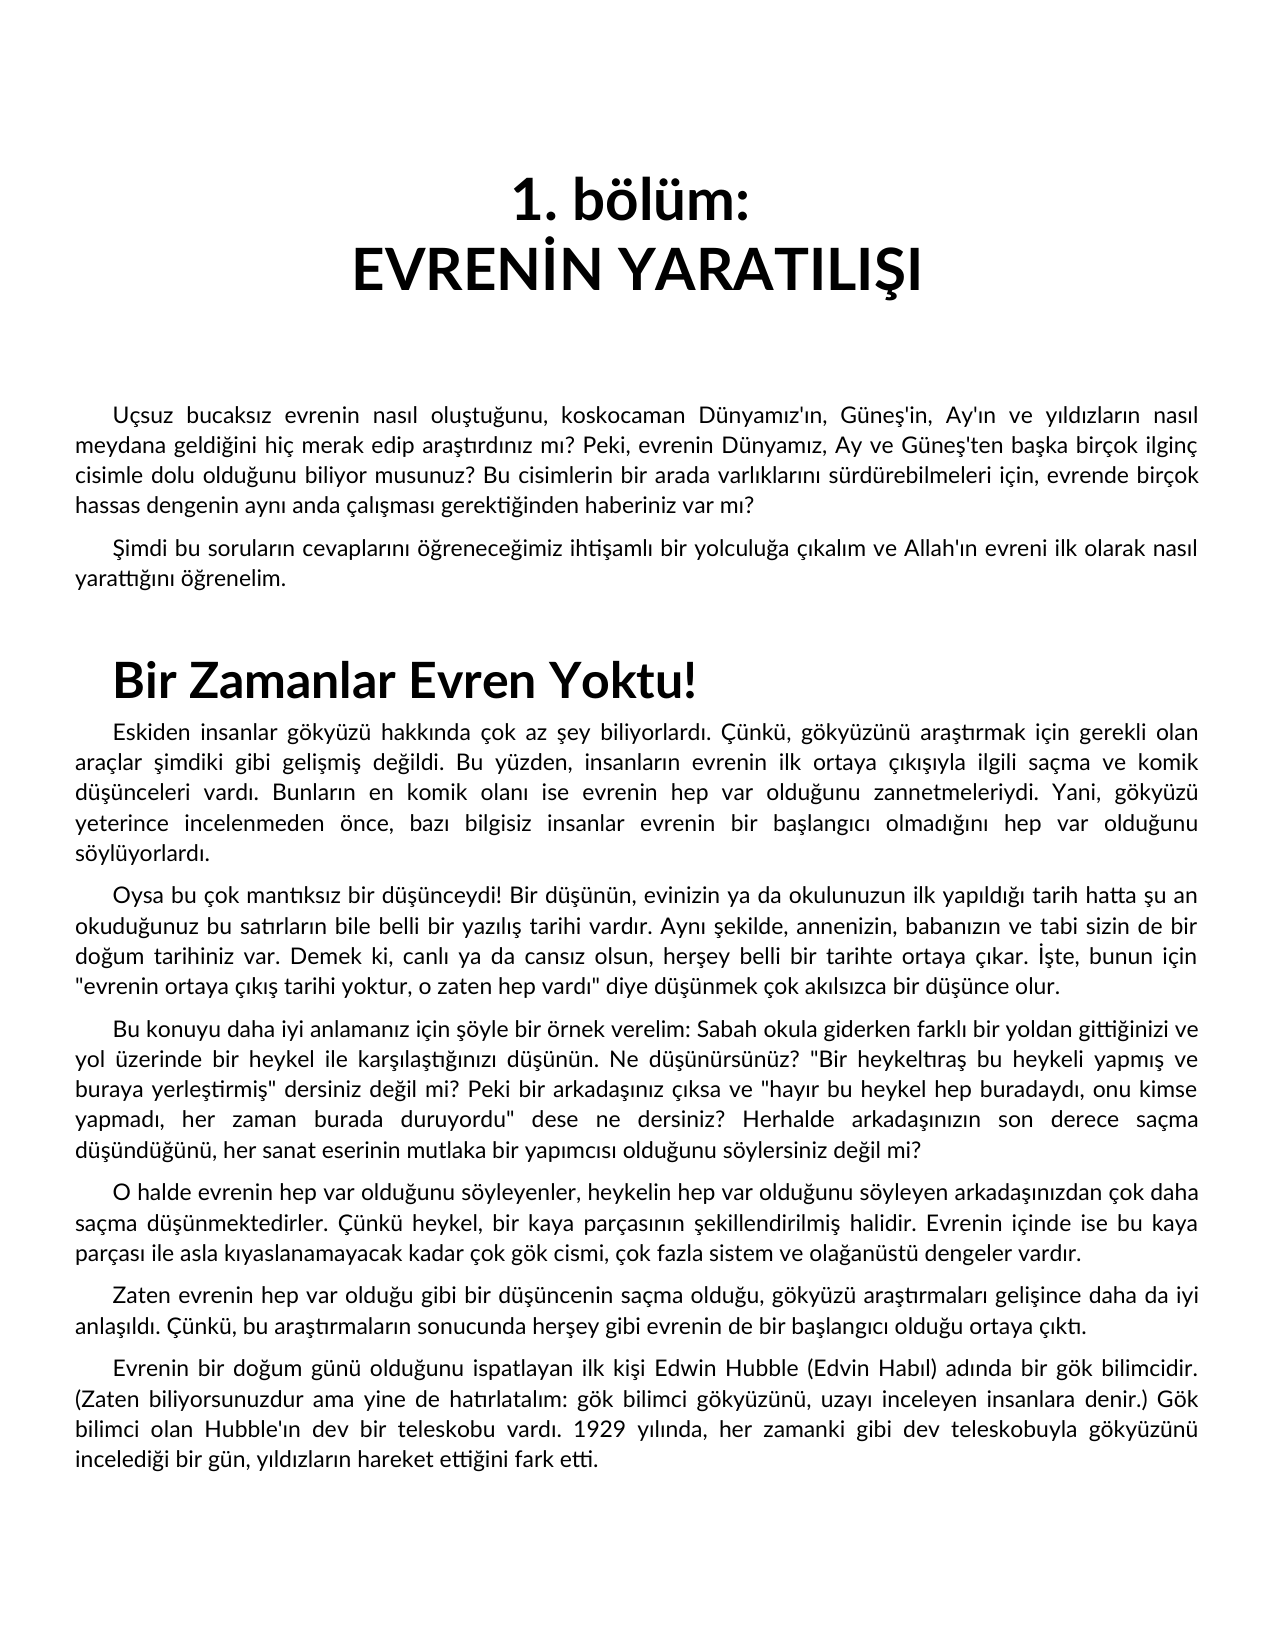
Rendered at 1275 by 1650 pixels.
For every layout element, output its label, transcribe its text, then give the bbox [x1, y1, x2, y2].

text Eskiden insanlar gökyüzü hakkında çok az şey biliyorlardı. Çünkü, gökyüzünü araştırmak için gerekli olan araçlar şimdiki gibi gelişmiş değildi. Bu yüzden, insanların evrenin ilk ortaya çıkışıyla ilgili saçma ve komik düşünceleri vardı. Bunların en komik olanı ise evrenin hep var olduğunu zannetmeleriydi. Yani, gökyüzü yeterince incelenmeden önce, bazı bilgisiz insanlar evrenin bir başlangıcı olmadığını hep var olduğunu söylüyorlardı. [75, 718, 1200, 866]
text Bu konuyu daha iyi anlamanız için şöyle bir örnek verelim: Sabah okula giderken farklı bir yoldan gittiğinizi ve yol üzerinde bir heykel ile karşılaştığınızı düşünün. Ne düşünürsünüz? "Bir heykeltıraş bu heykeli yapmış ve buraya yerleştirmiş" dersiniz değil mi? Peki bir arkadaşınız çıksa ve "hayır bu heykel hep buradaydı, onu kimse yapmadı, her zaman burada duruyordu" dese ne dersiniz? Herhalde arkadaşınızın son derece saçma düşündüğünü, her sanat eserinin mutlaka bir yapımcısı olduğunu söylersiniz değil mi? [75, 1014, 1200, 1163]
subtitle Bir Zamanlar Evren Yoktu! [112, 649, 1200, 709]
text O halde evrenin hep var olduğunu söyleyenler, heykelin hep var olduğunu söyleyen arkadaşınızdan çok daha saçma düşünmektedirler. Çünkü heykel, bir kaya parçasının şekillendirilmiş halidir. Evrenin içinde ise bu kaya parçası ile asla kıyaslanamayacak kadar çok gök cismi, çok fazla sistem ve olağanüstü dengeler vardır. [75, 1178, 1200, 1266]
text Uçsuz bucaksız evrenin nasıl oluştuğunu, koskocaman Dünyamız'ın, Güneş'in, Ay'ın ve yıldızların nasıl meydana geldiğini hiç merak edip araştırdınız mı? Peki, evrenin Dünyamız, Ay ve Güneş'ten başka birçok ilginç cisimle dolu olduğunu biliyor musunuz? Bu cisimlerin bir arada varlıklarını sürdürebilmeleri için, evrende birçok hassas dengenin aynı anda çalışması gerektiğinden haberiniz var mı? [75, 400, 1200, 518]
text Zaten evrenin hep var olduğu gibi bir düşüncenin saçma olduğu, gökyüzü araştırmaları gelişince daha da iyi anlaşıldı. Çünkü, bu araştırmaların sonucunda herşey gibi evrenin de bir başlangıcı olduğu ortaya çıktı. [75, 1281, 1200, 1339]
text Oysa bu çok mantıksız bir düşünceydi! Bir düşünün, evinizin ya da okulunuzun ilk yapıldığı tarih hatta şu an okuduğunuz bu satırların bile belli bir yazılış tarihi vardır. Aynı şekilde, annenizin, babanızın ve tabi sizin de bir doğum tarihiniz var. Demek ki, canlı ya da cansız olsun, herşey belli bir tarihte ortaya çıkar. İşte, bunun için "evrenin ortaya çıkış tarihi yoktur, o zaten hep vardı" diye düşünmek çok akılsızca bir düşünce olur. [75, 881, 1200, 999]
text Evrenin bir doğum günü olduğunu ispatlayan ilk kişi Edwin Hubble (Edvin Habıl) adında bir gök bilimcidir. (Zaten biliyorsunuzdur ama yine de hatırlatalım: gök bilimci gökyüzünü, uzayı inceleyen insanlara denir.) Gök bilimci olan Hubble'ın dev bir teleskobu vardı. 1929 yılında, her zamanki gibi dev teleskobuyla gökyüzünü incelediği bir gün, yıldızların hareket ettiğini fark etti. [75, 1354, 1200, 1472]
text Şimdi bu soruların cevaplarını öğreneceğimiz ihtişamlı bir yolculuğa çıkalım ve Allah'ın evreni ilk olarak nasıl yarattığını öğrenelim. [75, 534, 1200, 591]
subtitle 1. bölüm: EVRENİN YARATILIŞI [75, 162, 1200, 302]
